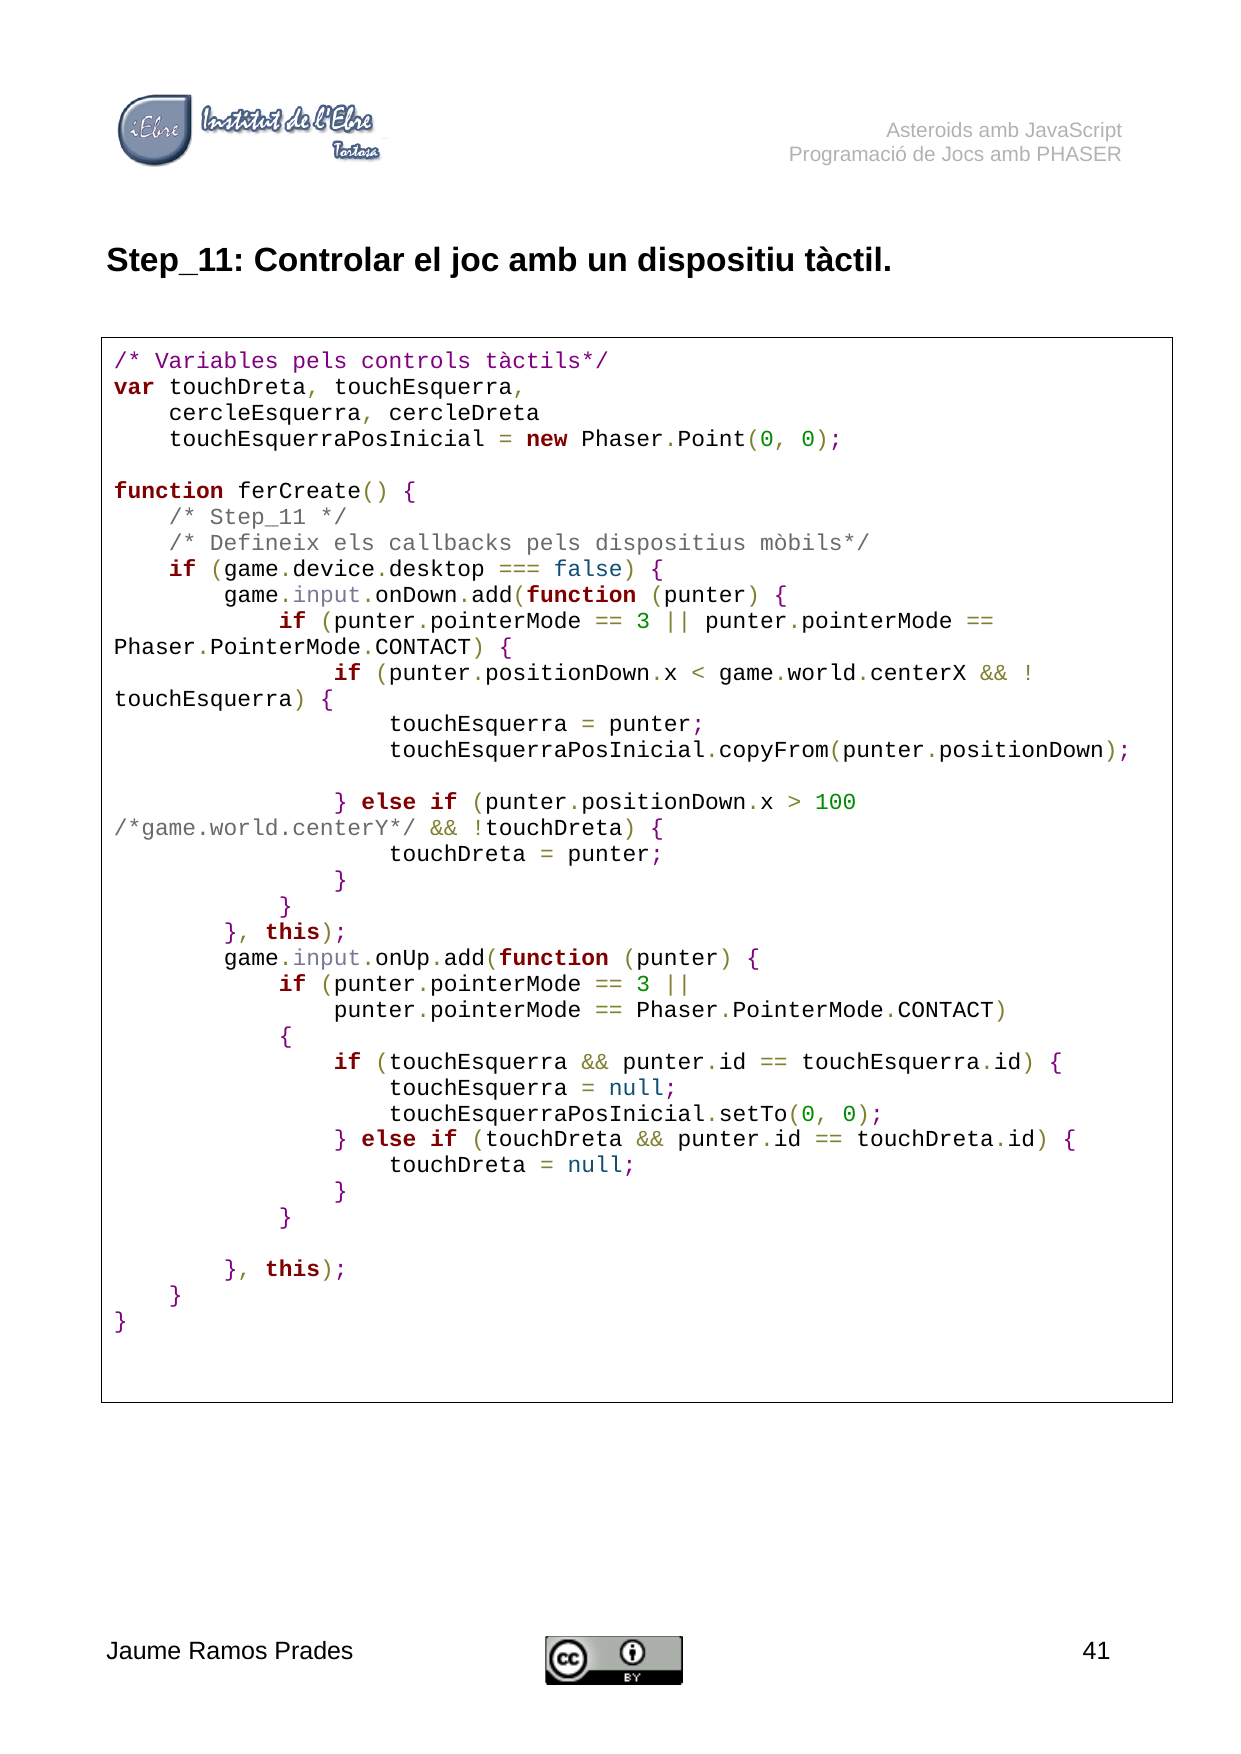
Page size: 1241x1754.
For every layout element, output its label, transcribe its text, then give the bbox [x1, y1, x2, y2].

subtitle Step_11: Controlar el joc amb un dispositiu tàctil. [106, 240, 1122, 279]
picture [106, 79, 397, 181]
picture [545, 1636, 683, 1685]
